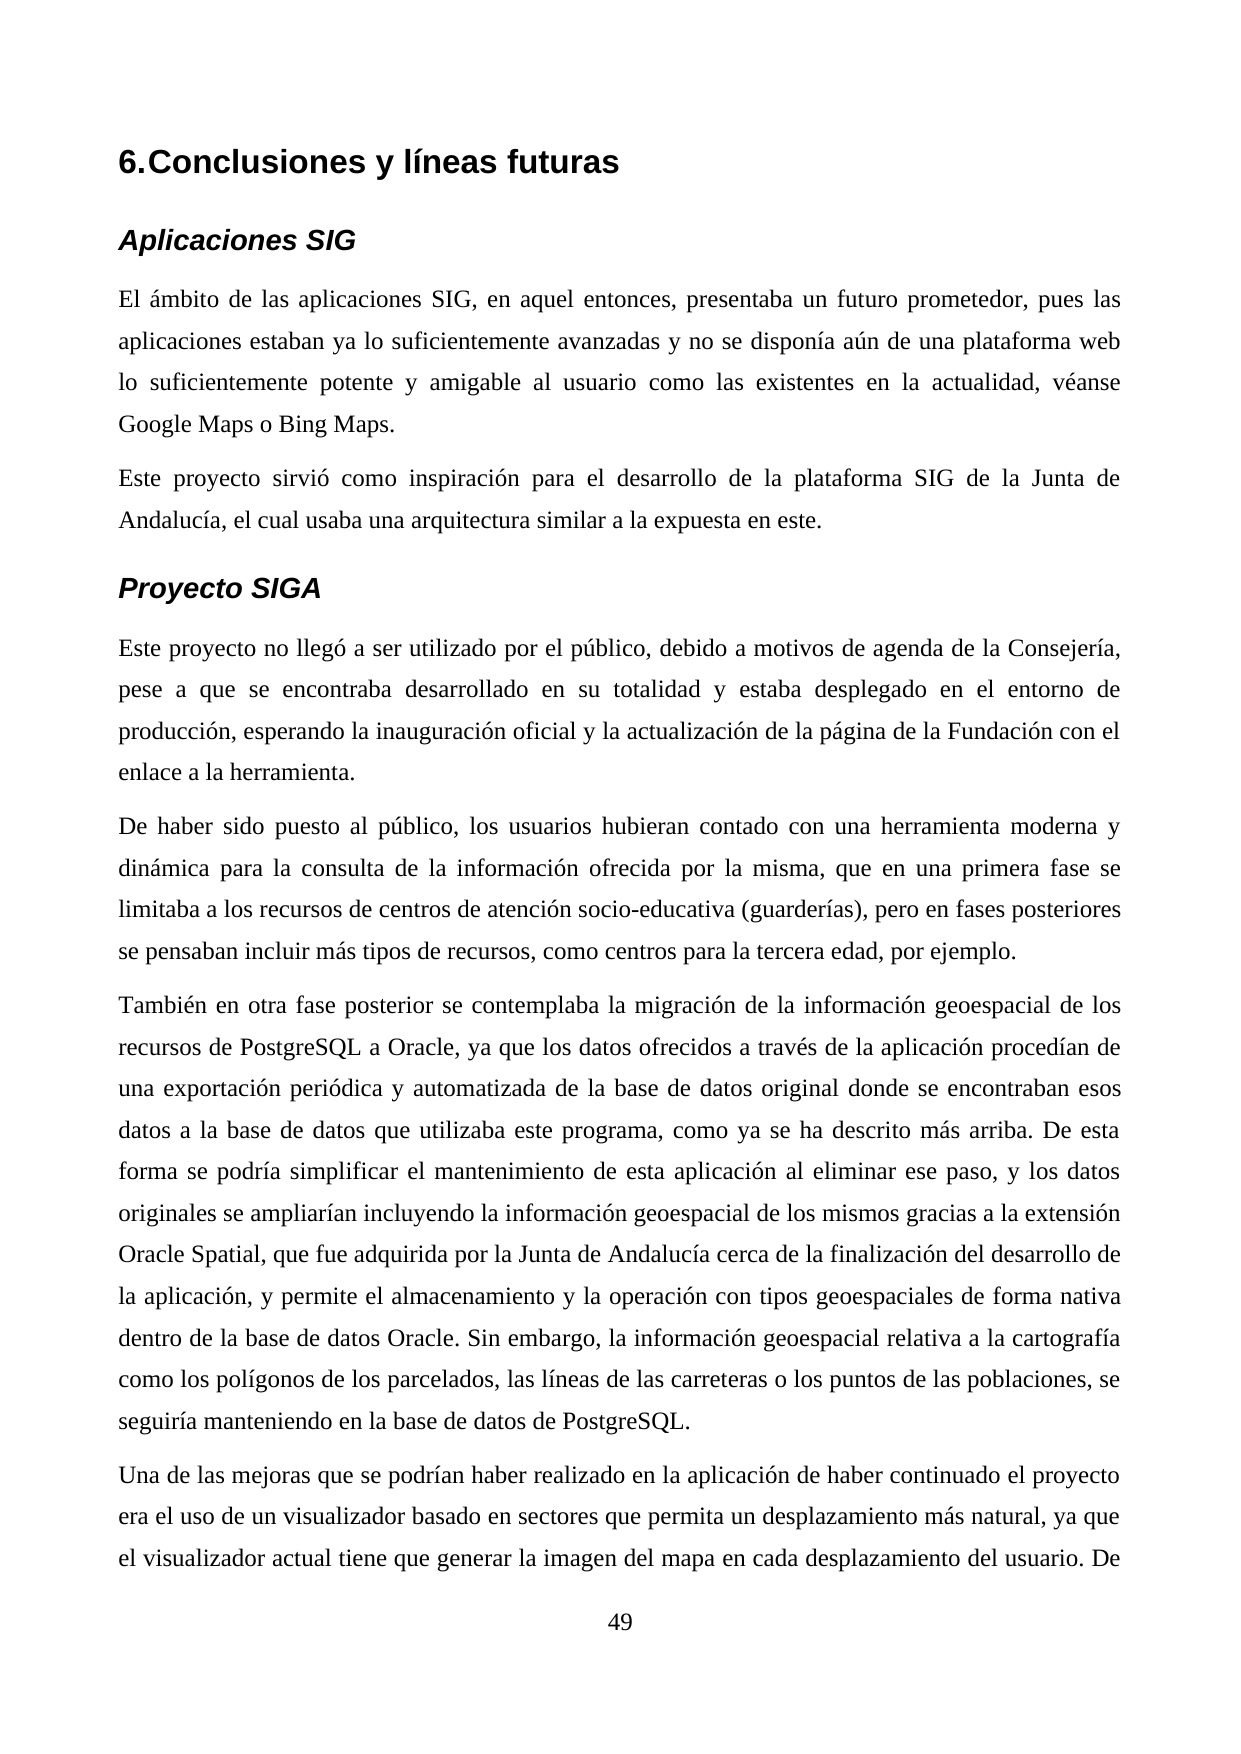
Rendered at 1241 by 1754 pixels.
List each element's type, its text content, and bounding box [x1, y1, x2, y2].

subtitle También en otra fase posterior se contemplaba la migración de la información geoespacial de los recursos de PostgreSQL a Oracle, ya que los datos ofrecidos a través de la aplicación procedían de una exportación periódica y automatizada de la base de datos original donde se encontraban esos datos a la base de datos que utilizaba este programa, como ya se ha descrito más arriba. De esta forma se podría simplificar el mantenimiento de esta aplicación al eliminar ese paso, y los datos originales se ampliarían incluyendo la información geoespacial de los mismos gracias a la extensión Oracle Spatial, que fue adquirida por la Junta de Andalucía cerca de la finalización del desarrollo de la aplicación, y permite el almacenamiento y la operación con tipos geoespaciales de forma nativa dentro de la base de datos Oracle. Sin embargo, la información geoespacial relativa a la cartografía como los polígonos de los parcelados, las líneas de las carreteras o los puntos de las poblaciones, se seguiría manteniendo en la base de datos de PostgreSQL. [118, 991, 1122, 1434]
subtitle Este proyecto sirvió como inspiración para el desarrollo de la plataforma SIG de la Junta de Andalucía, el cual usaba una arquitectura similar a la expuesta en este. [118, 464, 1122, 533]
subtitle Este proyecto no llegó a ser utilizado por el público, debido a motivos de agenda de la Consejería, pese a que se encontraba desarrollado en su totalidad y estaba desplegado en el entorno de producción, esperando la inauguración oficial y la actualización de la página de la Fundación con el enlace a la herramienta. [118, 634, 1122, 786]
subtitle El ámbito de las aplicaciones SIG, en aquel entonces, presentaba un futuro prometedor, pues las aplicaciones estaban ya lo suficientemente avanzadas y no se disponía aún de una plataforma web lo suficientemente potente y amigable al usuario como las existentes en la actualidad, véanse Google Maps o Bing Maps. [118, 285, 1122, 438]
subtitle De haber sido puesto al público, los usuarios hubieran contado con una herramienta moderna y dinámica para la consulta de la información ofrecida por la misma, que en una primera fase se limitaba a los recursos de centros de atención socio-educativa (guarderías), pero en fases posteriores se pensaban incluir más tipos de recursos, como centros para la tercera edad, por ejemplo. [118, 812, 1122, 965]
subtitle Una de las mejoras que se podrían haber realizado en la aplicación de haber continuado el proyecto era el uso de un visualizador basado en sectores que permita un desplazamiento más natural, ya que el visualizador actual tiene que generar la imagen del mapa en cada desplazamiento del usuario. De [118, 1461, 1122, 1572]
subtitle Proyecto SIGA [118, 572, 1122, 605]
subtitle Aplicaciones SIG [118, 224, 1122, 257]
subtitle Conclusiones y líneas futuras [118, 143, 1122, 180]
